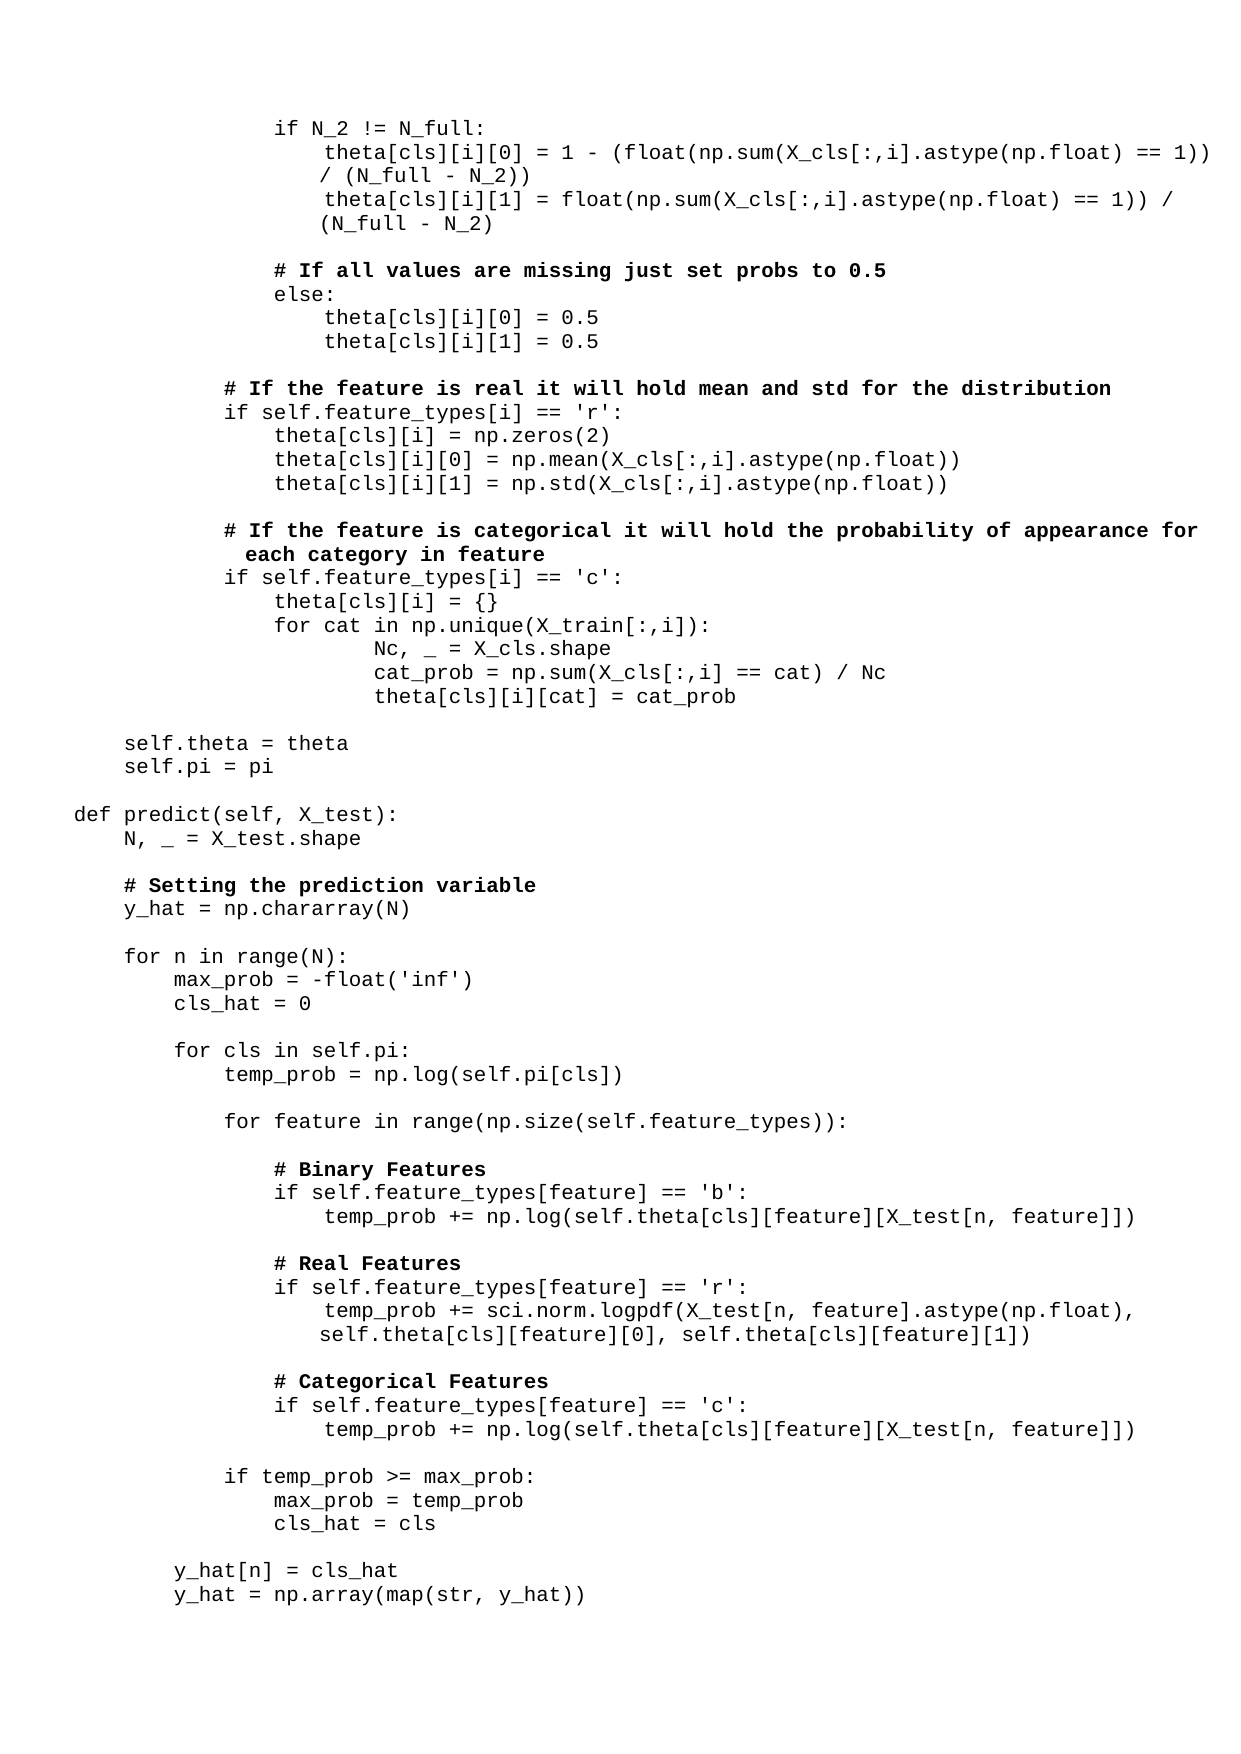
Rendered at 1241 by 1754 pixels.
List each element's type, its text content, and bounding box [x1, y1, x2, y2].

text theta[cls][i][1] = float(np.sum(X_cls[:,i].astype(np.float) == 1)) / (N_full - N_2) [23, 189, 1216, 236]
text # Binary Features [23, 1158, 1216, 1182]
text if self.feature_types[feature] == 'c': [23, 1395, 1216, 1419]
text theta[cls][i][0] = 1 - (float(np.sum(X_cls[:,i].astype(np.float) == 1)) / (N_full - N_2)) [23, 142, 1216, 189]
text for n in range(N): [23, 946, 1216, 969]
text if N_2 != N_full: [23, 118, 1216, 142]
text else: [23, 284, 1216, 307]
text def predict(self, X_test): [23, 804, 1216, 827]
text self.pi = pi [23, 757, 1216, 780]
text theta[cls][i][0] = 0.5 [23, 307, 1216, 331]
text y_hat = np.chararray(N) [23, 898, 1216, 922]
text y_hat[n] = cls_hat [23, 1561, 1216, 1584]
text self.theta = theta [23, 733, 1216, 757]
text max_prob = -float('inf') [23, 969, 1216, 993]
text # If the feature is real it will hold mean and std for the distribution [23, 378, 1216, 402]
text theta[cls][i][0] = np.mean(X_cls[:,i].astype(np.float)) [23, 449, 1216, 473]
text theta[cls][i][1] = np.std(X_cls[:,i].astype(np.float)) [23, 473, 1216, 496]
text max_prob = temp_prob [23, 1489, 1216, 1513]
text theta[cls][i] = np.zeros(2) [23, 426, 1216, 449]
text for cat in np.unique(X_train[:,i]): [23, 615, 1216, 638]
text if self.feature_types[i] == 'c': [23, 567, 1216, 591]
text # Real Features [23, 1253, 1216, 1277]
text Nc, _ = X_cls.shape [23, 638, 1216, 662]
text # If the feature is categorical it will hold the probability of appearance for each category in feature [23, 520, 1216, 567]
text if self.feature_types[feature] == 'b': [23, 1182, 1216, 1206]
text cat_prob = np.sum(X_cls[:,i] == cat) / Nc [23, 662, 1216, 686]
text y_hat = np.array(map(str, y_hat)) [23, 1584, 1216, 1608]
text # If all values are missing just set probs to 0.5 [23, 260, 1216, 284]
text # Setting the prediction variable [23, 875, 1216, 898]
text temp_prob += sci.norm.logpdf(X_test[n, feature].astype(np.float), self.theta[cls][feature][0], self.theta[cls][feature][1]) [23, 1300, 1216, 1348]
text theta[cls][i][cat] = cat_prob [23, 686, 1216, 709]
text temp_prob = np.log(self.pi[cls]) [23, 1064, 1216, 1088]
text for cls in self.pi: [23, 1040, 1216, 1064]
text theta[cls][i][1] = 0.5 [23, 331, 1216, 354]
text N, _ = X_test.shape [23, 827, 1216, 851]
text cls_hat = 0 [23, 993, 1216, 1017]
text for feature in range(np.size(self.feature_types)): [23, 1111, 1216, 1135]
text if self.feature_types[feature] == 'r': [23, 1277, 1216, 1300]
text cls_hat = cls [23, 1513, 1216, 1537]
text # Categorical Features [23, 1371, 1216, 1395]
text temp_prob += np.log(self.theta[cls][feature][X_test[n, feature]]) [23, 1419, 1216, 1442]
text theta[cls][i] = {} [23, 591, 1216, 615]
text if temp_prob >= max_prob: [23, 1466, 1216, 1489]
text if self.feature_types[i] == 'r': [23, 402, 1216, 426]
text temp_prob += np.log(self.theta[cls][feature][X_test[n, feature]]) [23, 1206, 1216, 1229]
